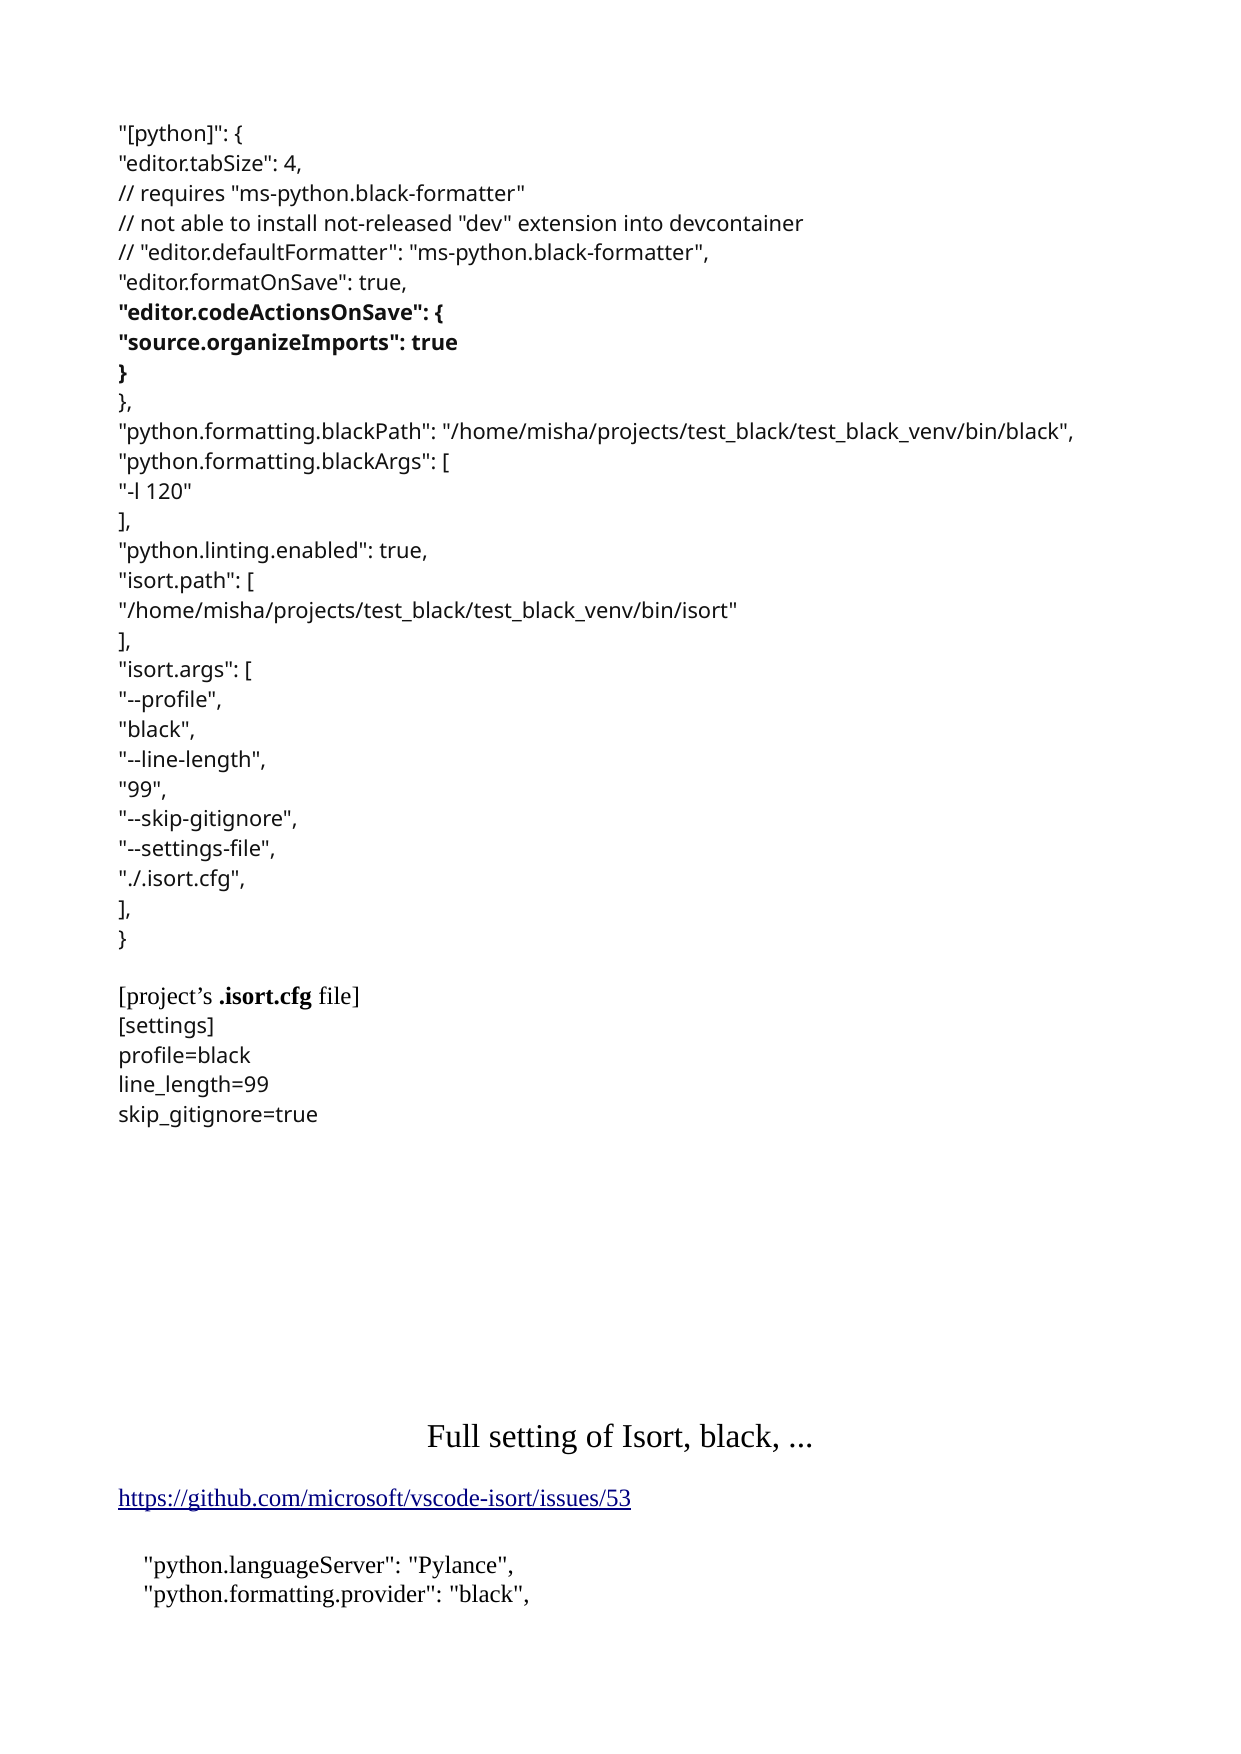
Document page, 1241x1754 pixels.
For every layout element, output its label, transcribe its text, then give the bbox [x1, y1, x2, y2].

text "python.formatting.blackArgs": [ [118, 446, 1122, 476]
text } [118, 356, 1122, 386]
text }, [118, 386, 1122, 416]
text "isort.path": [ [118, 565, 1122, 595]
text "python.formatting.provider": "black", [118, 1579, 1122, 1608]
text https://github.com/microsoft/vscode-isort/issues/53 [118, 1483, 1122, 1512]
text // "editor.defaultFormatter": "ms-python.black-formatter", [118, 237, 1122, 267]
text "./.isort.cfg", [118, 863, 1122, 893]
text "--line-length", [118, 744, 1122, 773]
text "--settings-file", [118, 833, 1122, 863]
text "isort.args": [ [118, 654, 1122, 684]
text "editor.codeActionsOnSave": { [118, 297, 1122, 327]
text "black", [118, 714, 1122, 744]
text // requires "ms-python.black-formatter" [118, 178, 1122, 207]
text ], [118, 624, 1122, 654]
text "source.organizeImports": true [118, 327, 1122, 356]
text "editor.tabSize": 4, [118, 148, 1122, 178]
text ], [118, 893, 1122, 922]
text "/home/misha/projects/test_black/test_black_venv/bin/isort" [118, 595, 1122, 624]
text "[python]": { [118, 118, 1122, 148]
text // not able to install not-released "dev" extension into devcontainer [118, 207, 1122, 237]
text "--skip-gitignore", [118, 803, 1122, 833]
text "python.linting.enabled": true, [118, 535, 1122, 565]
text [project’s .isort.cfg file] [118, 981, 1122, 1010]
text profile=black [118, 1039, 1122, 1069]
text } [118, 922, 1122, 952]
text "editor.formatOnSave": true, [118, 267, 1122, 297]
text [settings] [118, 1010, 1122, 1039]
text line_length=99 [118, 1069, 1122, 1099]
text "-l 120" [118, 476, 1122, 505]
text Full setting of Isort, black, ... [118, 1416, 1122, 1455]
text ], [118, 505, 1122, 535]
text "python.languageServer": "Pylance", [118, 1551, 1122, 1579]
text "--profile", [118, 684, 1122, 714]
text "python.formatting.blackPath": "/home/misha/projects/test_black/test_black_venv/bin/black", [118, 416, 1122, 446]
text skip_gitignore=true [118, 1099, 1122, 1129]
text "99", [118, 773, 1122, 803]
